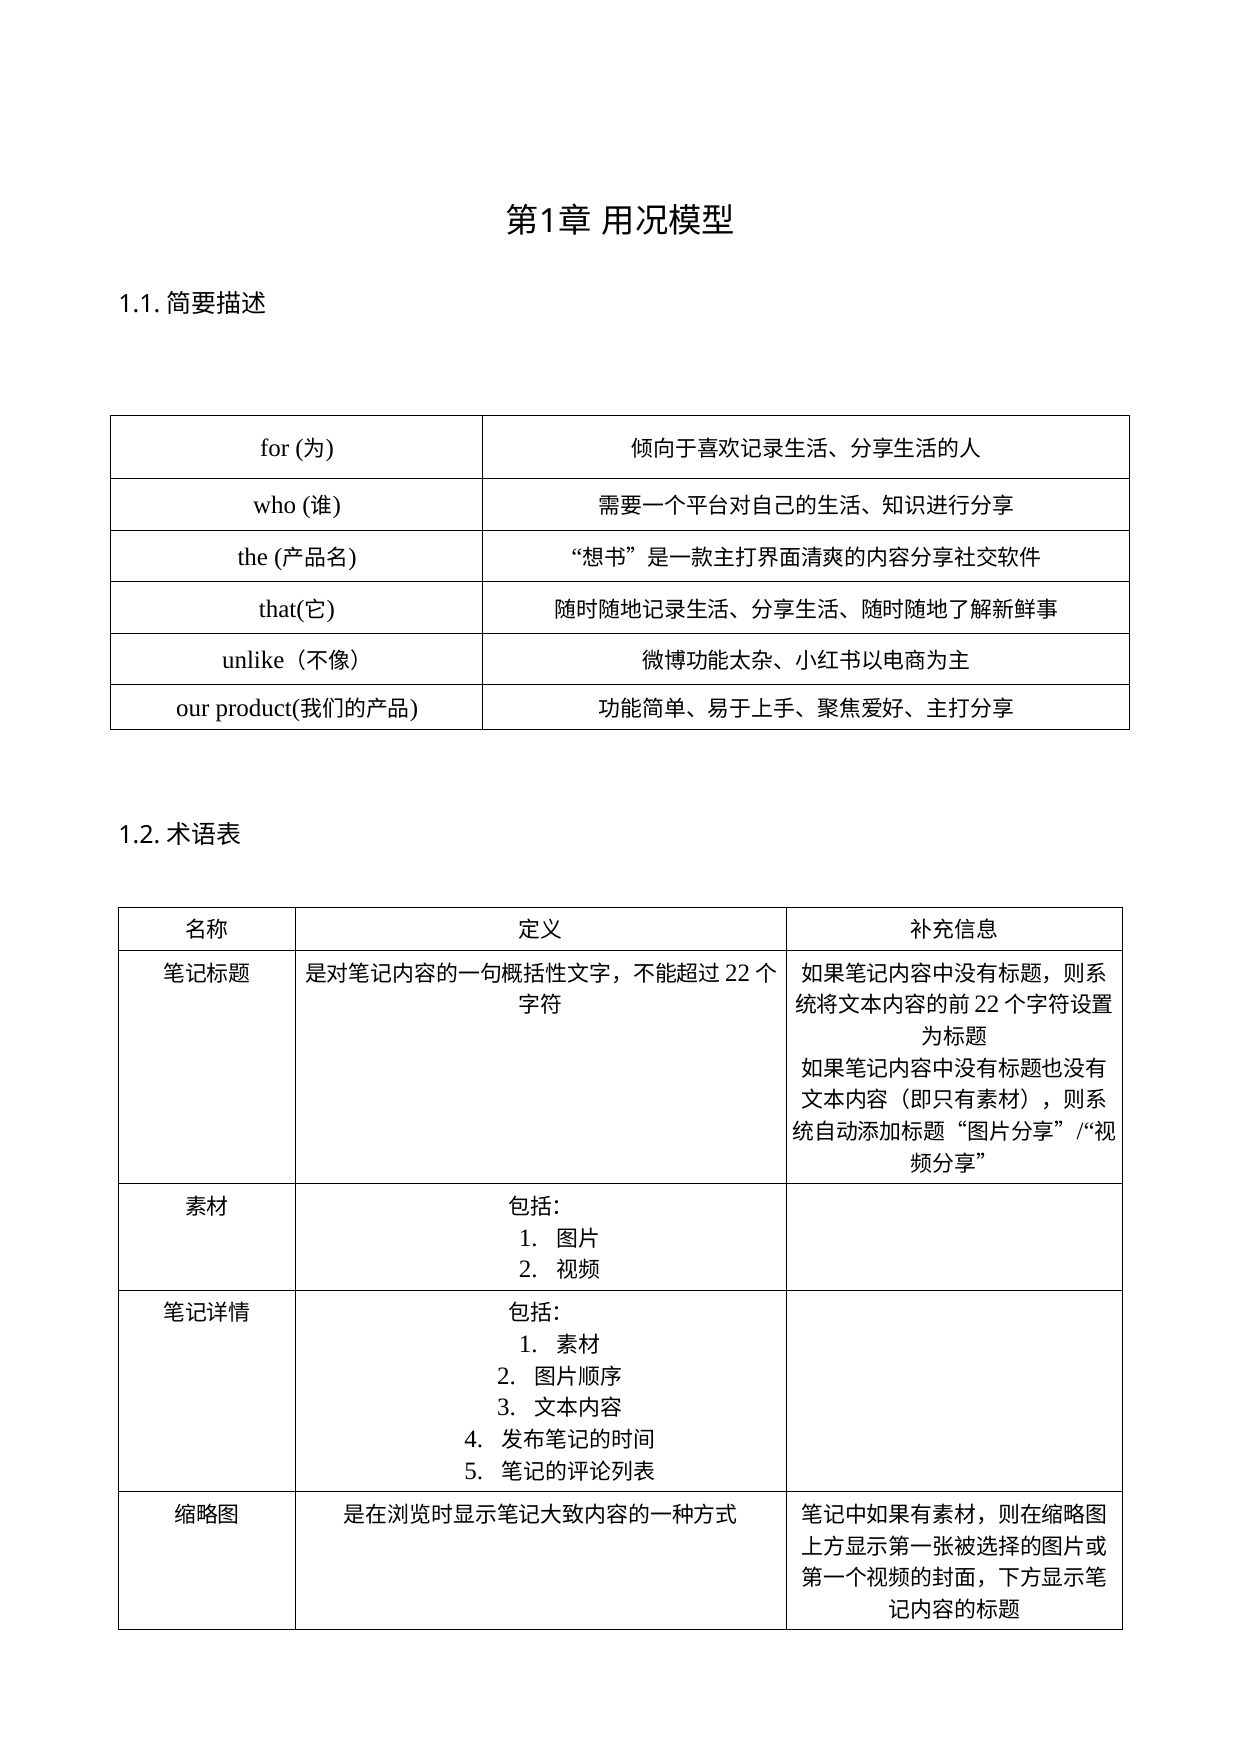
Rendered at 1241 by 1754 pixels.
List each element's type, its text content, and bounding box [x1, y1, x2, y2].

table_cell [787, 1184, 1122, 1289]
table_cell 笔记中如果有素材，则在缩略图上方显示第一张被选择的图片或第一个视频的封面，下方显示笔记内容的标题 [787, 1492, 1122, 1629]
table_cell “想书”是一款主打界面清爽的内容分享社交软件 [483, 531, 1129, 581]
table_cell 微博功能太杂、小红书以电商为主 [483, 634, 1129, 684]
table_header 补充信息 [787, 908, 1122, 950]
table_cell 是对笔记内容的一句概括性文字，不能超过22个字符 [296, 951, 786, 1183]
table_cell 缩略图 [119, 1492, 295, 1629]
table_cell that(它) [111, 582, 482, 633]
subtitle 用况模型 [118, 193, 1122, 242]
subtitle 简要描述 [118, 284, 1122, 320]
table_header 名称 [119, 908, 295, 950]
table_cell 是在浏览时显示笔记大致内容的一种方式 [296, 1492, 786, 1629]
table_cell 笔记标题 [119, 951, 295, 1183]
subtitle 术语表 [118, 814, 1122, 851]
table_cell 如果笔记内容中没有标题，则系统将文本内容的前22个字符设置为标题 如果笔记内容中没有标题也没有文本内容（即只有素材），则系统自动添加标题“图片分享”/“视频分享” [787, 951, 1122, 1183]
table_cell our product(我们的产品) [111, 685, 482, 729]
table_cell 包括： 图片 视频 [296, 1184, 786, 1289]
table_cell [787, 1291, 1122, 1491]
table_header for (为) [111, 416, 482, 478]
table_cell 功能简单、易于上手、聚焦爱好、主打分享 [483, 685, 1129, 729]
table_cell 需要一个平台对自己的生活、知识进行分享 [483, 479, 1129, 529]
table_cell who (谁) [111, 479, 482, 529]
table_cell 包括： 素材 图片顺序 文本内容 发布笔记的时间 笔记的评论列表 [296, 1291, 786, 1491]
table_header 定义 [296, 908, 786, 950]
table_cell the (产品名) [111, 531, 482, 581]
table_cell unlike（不像） [111, 634, 482, 684]
table_cell 随时随地记录生活、分享生活、随时随地了解新鲜事 [483, 582, 1129, 633]
table_cell 笔记详情 [119, 1291, 295, 1491]
table_cell 素材 [119, 1184, 295, 1289]
table_header 倾向于喜欢记录生活、分享生活的人 [483, 416, 1129, 478]
